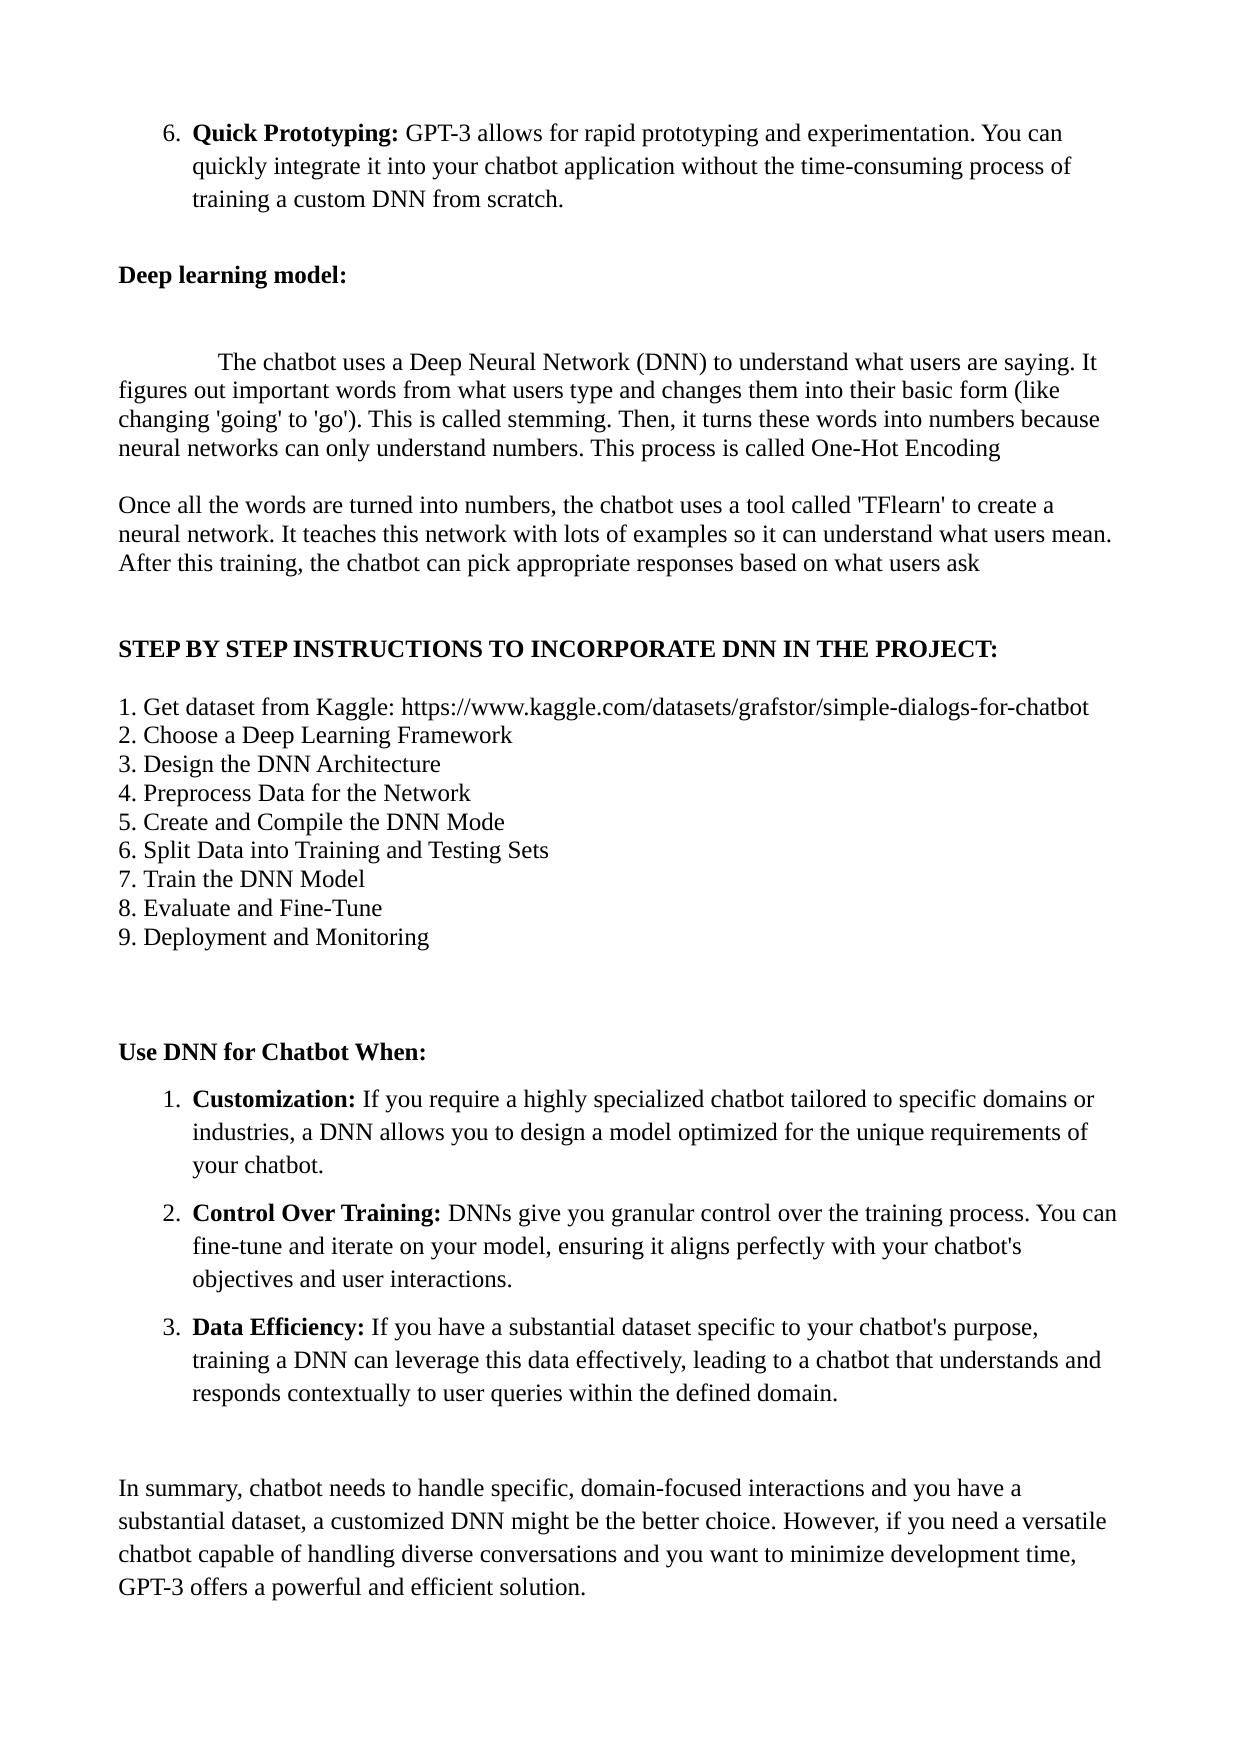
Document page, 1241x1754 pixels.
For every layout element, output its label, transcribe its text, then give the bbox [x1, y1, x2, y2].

list Quick Prototyping: GPT-3 allows for rapid prototyping and experimentation. You can quickly integrate it into your chatbot application without the time-consuming process of training a custom DNN from scratch. [162, 118, 1122, 213]
text 1. Get dataset from Kaggle: https://www.kaggle.com/datasets/grafstor/simple-dialogs-for-chatbot [118, 692, 1122, 721]
list Control Over Training: DNNs give you granular control over the training process. You can fine-tune and iterate on your model, ensuring it aligns perfectly with your chatbot's objectives and user interactions. [162, 1198, 1122, 1293]
text 2. Choose a Deep Learning Framework [118, 721, 1122, 749]
text 8. Evaluate and Fine-Tune [118, 893, 1122, 922]
text The chatbot uses a Deep Neural Network (DNN) to understand what users are saying. It figures out important words from what users type and changes them into their basic form (like changing 'going' to 'go'). This is called stemming. Then, it turns these words into numbers because neural networks can only understand numbers. This process is called One-Hot Encoding [118, 347, 1122, 462]
text Once all the words are turned into numbers, the chatbot uses a tool called 'TFlearn' to create a neural network. It teaches this network with lots of examples so it can understand what users mean. After this training, the chatbot can pick appropriate responses based on what users ask [118, 491, 1122, 577]
list Customization: If you require a highly specialized chatbot tailored to specific domains or industries, a DNN allows you to design a model optimized for the unique requirements of your chatbot. [162, 1084, 1122, 1179]
text 6. Split Data into Training and Testing Sets [118, 836, 1122, 864]
list Data Efficiency: If you have a substantial dataset specific to your chatbot's purpose, training a DNN can leverage this data effectively, leading to a chatbot that understands and responds contextually to user queries within the defined domain. [162, 1312, 1122, 1406]
text Use DNN for Chatbot When: [118, 1037, 1122, 1066]
text STEP BY STEP INSTRUCTIONS TO INCORPORATE DNN IN THE PROJECT: [118, 634, 1122, 663]
text 4. Preprocess Data for the Network [118, 778, 1122, 807]
text 9. Deployment and Monitoring [118, 922, 1122, 951]
text In summary, chatbot needs to handle specific, domain-focused interactions and you have a substantial dataset, a customized DNN might be the better choice. However, if you need a versatile chatbot capable of handling diverse conversations and you want to minimize development time, GPT-3 offers a powerful and efficient solution. [118, 1473, 1122, 1601]
text Deep learning model: [118, 261, 1122, 289]
text 3. Design the DNN Architecture [118, 749, 1122, 778]
text 7. Train the DNN Model [118, 864, 1122, 893]
text 5. Create and Compile the DNN Mode [118, 807, 1122, 836]
